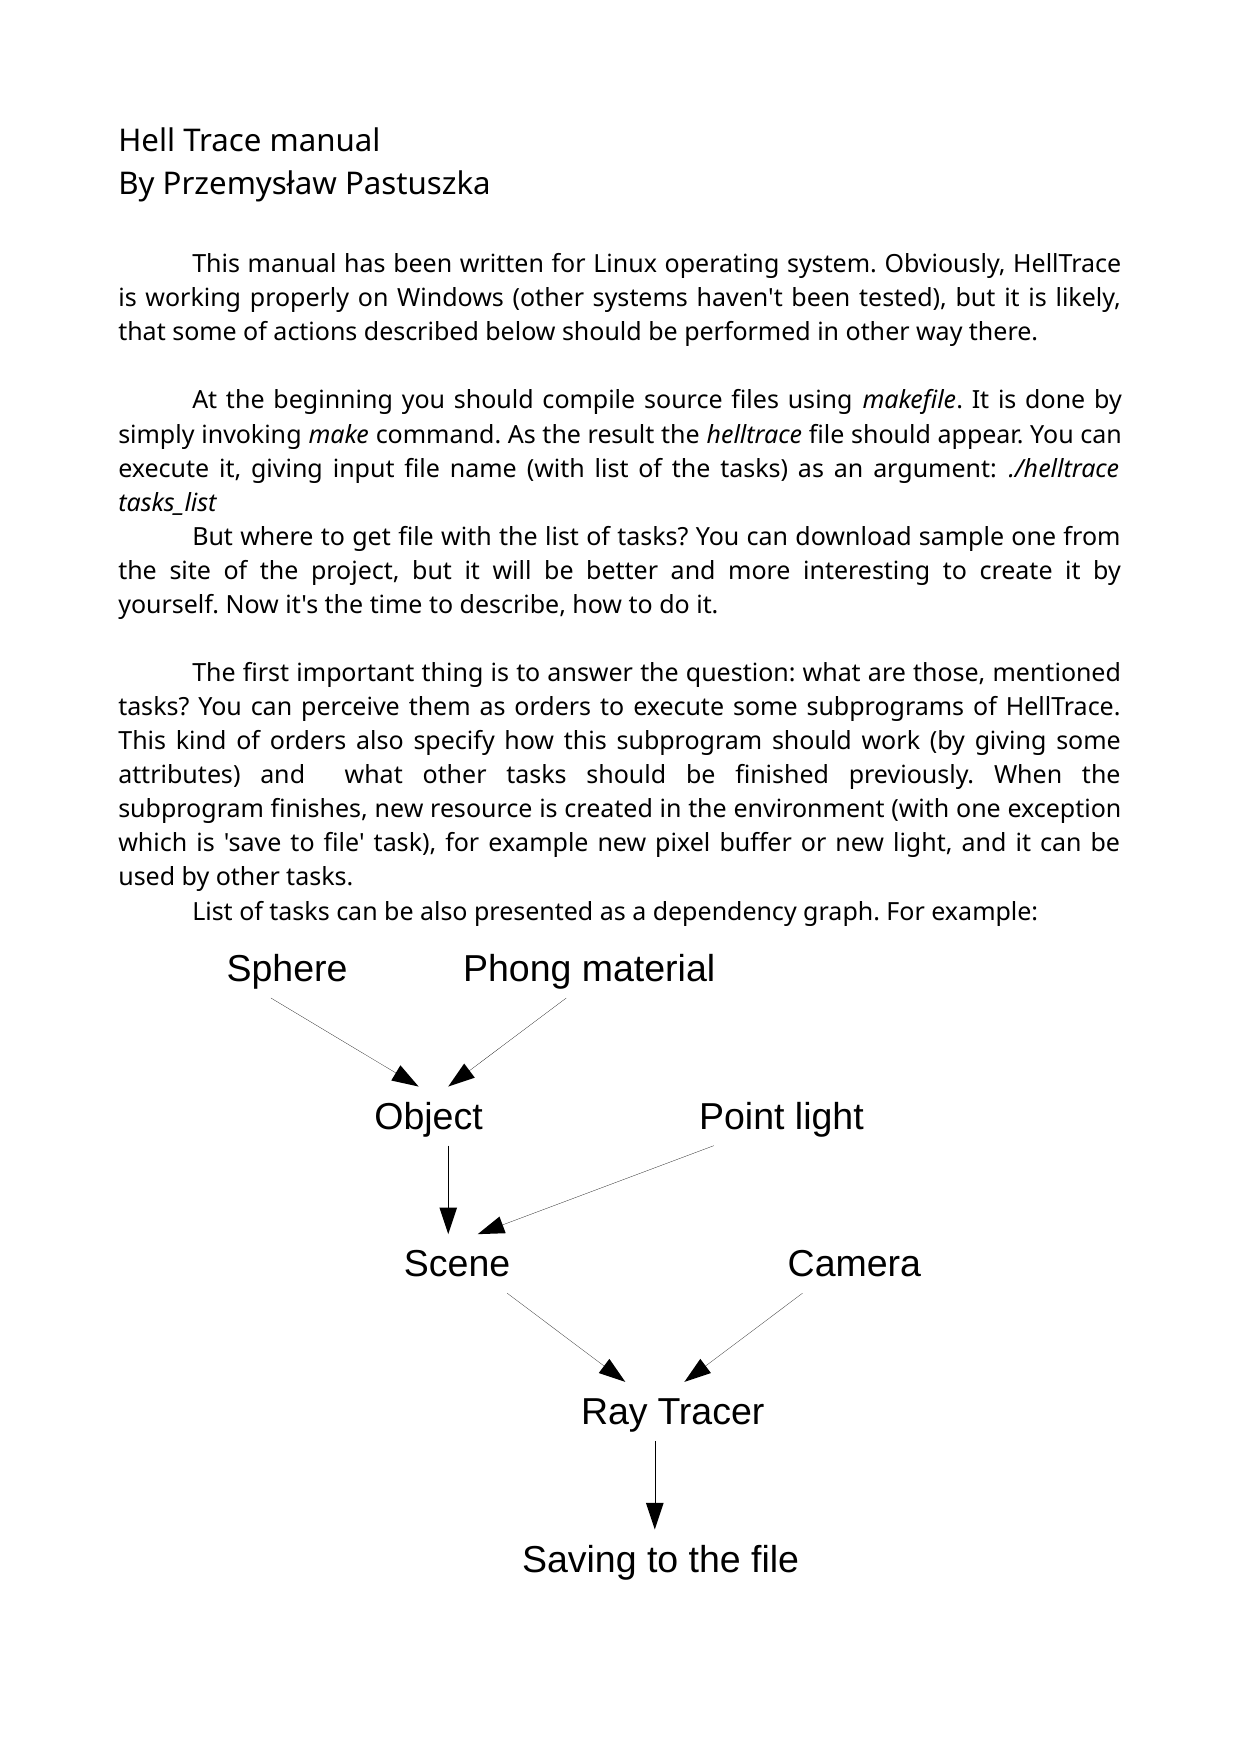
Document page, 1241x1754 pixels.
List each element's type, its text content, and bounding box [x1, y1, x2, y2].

text But where to get file with the list of tasks? You can download sample one from the site of the project, but it will be better and more interesting to create it by yourself. Now it's the time to describe, how to do it. [118, 518, 1122, 621]
text By Przemysław Pastuszka [118, 161, 1122, 203]
text This manual has been written for Linux operating system. Obviously, HellTrace is working properly on Windows (other systems haven't been tested), but it is likely, that some of actions described below should be performed in other way there. [118, 246, 1122, 348]
text The first important thing is to answer the question: what are those, mentioned tasks? You can perceive them as orders to execute some subprograms of HellTrace. This kind of orders also specify how this subprogram should work (by giving some attributes) and what other tasks should be finished previously. When the subprogram finishes, new resource is created in the environment (with one exception which is 'save to file' task), for example new pixel buffer or new light, and it can be used by other tasks. [118, 655, 1122, 893]
text At the beginning you should compile source files using makefile. It is done by simply invoking make command. As the result the helltrace file should appear. You can execute it, giving input file name (with list of the tasks) as an argument: ./helltrace tasks_list [118, 382, 1122, 518]
text List of tasks can be also presented as a dependency graph. For example: [118, 893, 1122, 927]
text Hell Trace manual [118, 118, 1122, 161]
